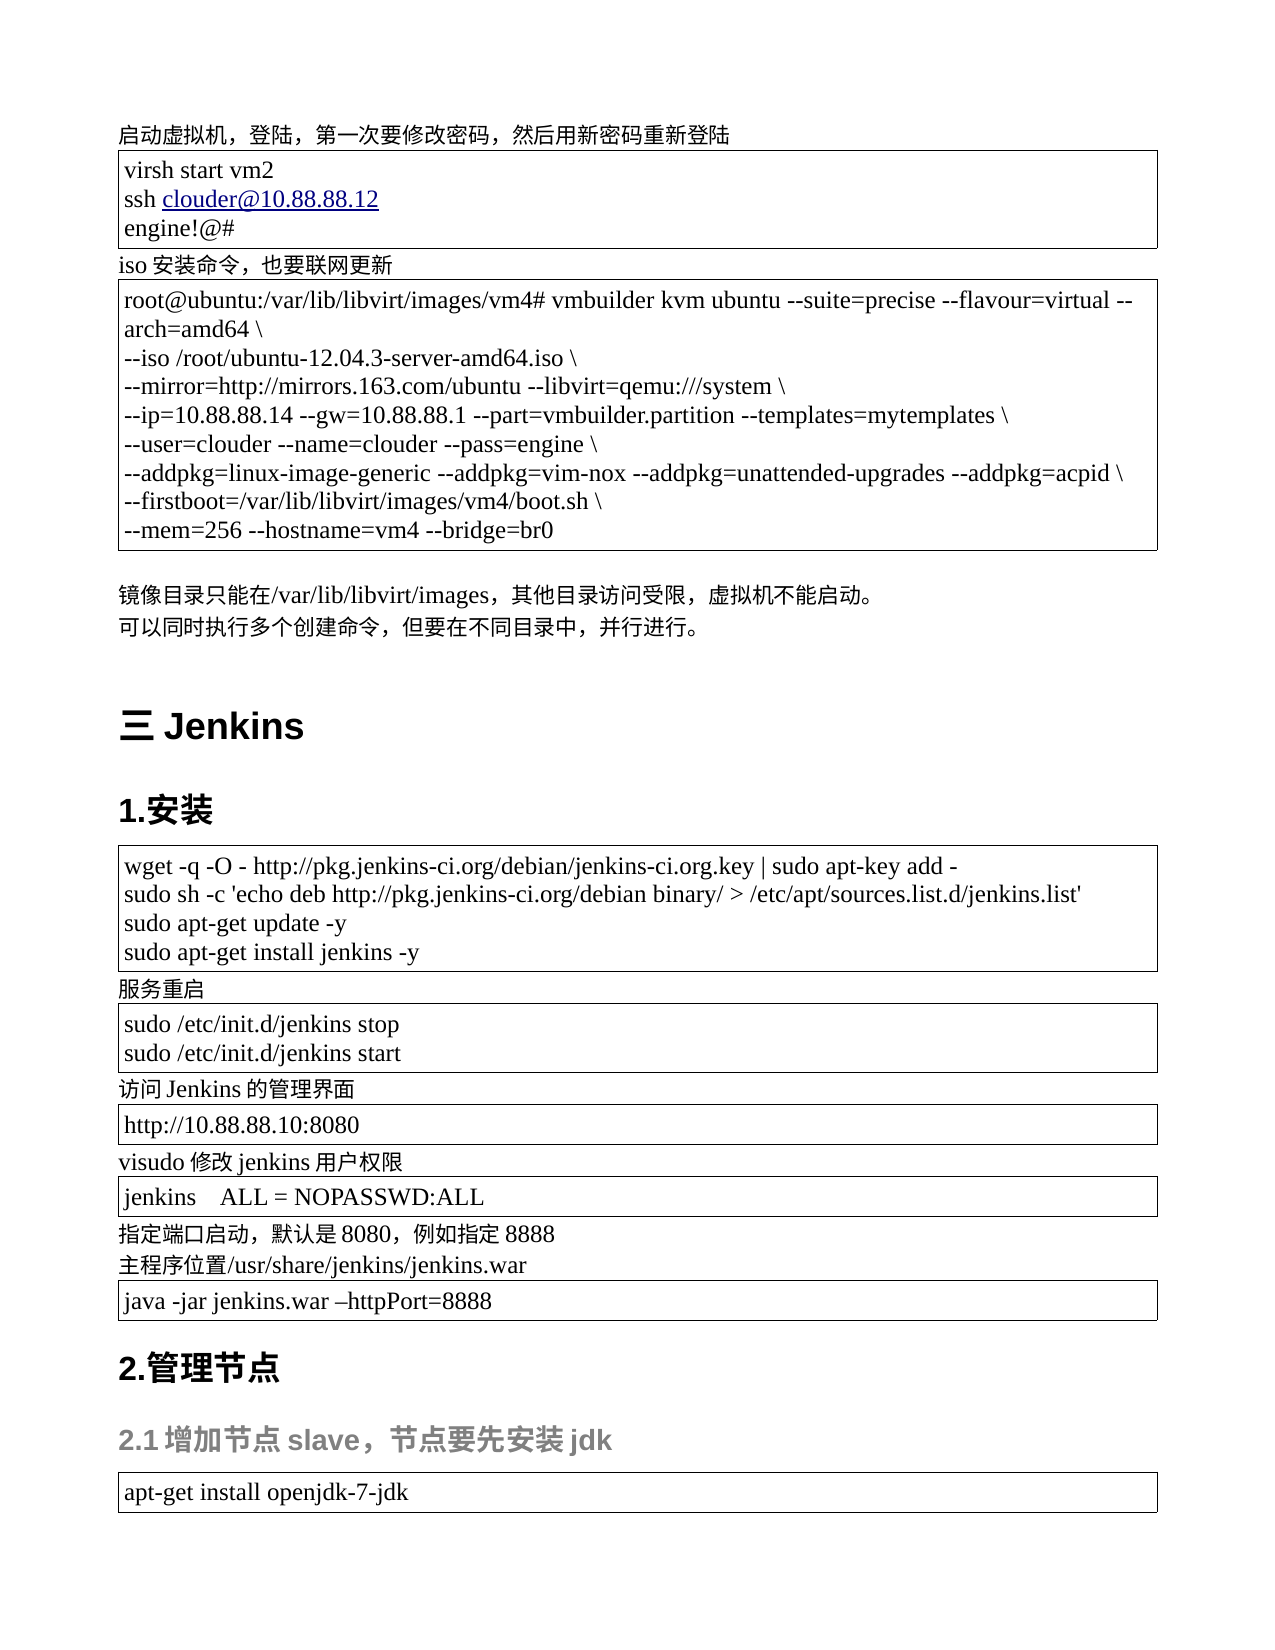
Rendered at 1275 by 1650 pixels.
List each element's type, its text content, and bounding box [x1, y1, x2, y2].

table_header root@ubuntu:/var/lib/libvirt/images/vm4# vmbuilder kvm ubuntu --suite=precise --flavour=virtual --arch=amd64 \ --iso /root/ubuntu-12.04.3-server-amd64.iso \ --mirror=http://mirrors.163.com/ubuntu --libvirt=qemu:///system \ --ip=10.88.88.14 --gw=10.88.88.1 --part=vmbuilder.partition --templates=mytemplates \ --user=clouder --name=clouder --pass=engine \ --addpkg=linux-image-generic --addpkg=vim-nox --addpkg=unattended-upgrades --addpkg=acpid \ --firstboot=/var/lib/libvirt/images/vm4/boot.sh \ --mem=256 --hostname=vm4 --bridge=br0 [119, 280, 1157, 550]
text 访问Jenkins的管理界面 [118, 1073, 1157, 1104]
table_header virsh start vm2 ssh clouder@10.88.88.12 engine!@# [119, 151, 1157, 248]
text visudo修改jenkins用户权限 [118, 1145, 1157, 1176]
table_header http://10.88.88.10:8080 [119, 1105, 1157, 1144]
table_header java -jar jenkins.war –httpPort=8888 [119, 1281, 1157, 1320]
table_header wget -q -O - http://pkg.jenkins-ci.org/debian/jenkins-ci.org.key | sudo apt-key add - sudo sh -c 'echo deb http://pkg.jenkins-ci.org/debian binary/ > /etc/apt/sources.list.d/jenkins.list' sudo apt-get update -y sudo apt-get install jenkins -y [119, 846, 1157, 971]
subtitle 1.安装 [118, 784, 1157, 832]
text 镜像目录只能在/var/lib/libvirt/images，其他目录访问受限，虚拟机不能启动。 [118, 578, 1157, 610]
table_header sudo /etc/init.d/jenkins stop sudo /etc/init.d/jenkins start [119, 1004, 1157, 1072]
subtitle 三Jenkins [118, 696, 1157, 751]
subtitle 2.1增加节点slave，节点要先安装jdk [118, 1417, 1157, 1459]
text 服务重启 [118, 972, 1157, 1003]
text 可以同时执行多个创建命令，但要在不同目录中，并行进行。 [118, 610, 1157, 642]
text 指定端口启动，默认是8080，例如指定8888 [118, 1217, 1157, 1248]
subtitle 2.管理节点 [118, 1341, 1157, 1390]
text 启动虚拟机，登陆，第一次要修改密码，然后用新密码重新登陆 [118, 118, 1157, 150]
text 主程序位置/usr/share/jenkins/jenkins.war [118, 1248, 1157, 1280]
text iso安装命令，也要联网更新 [118, 249, 1157, 279]
table_header jenkins ALL = NOPASSWD:ALL [119, 1177, 1157, 1216]
table_header apt-get install openjdk-7-jdk [119, 1473, 1157, 1512]
